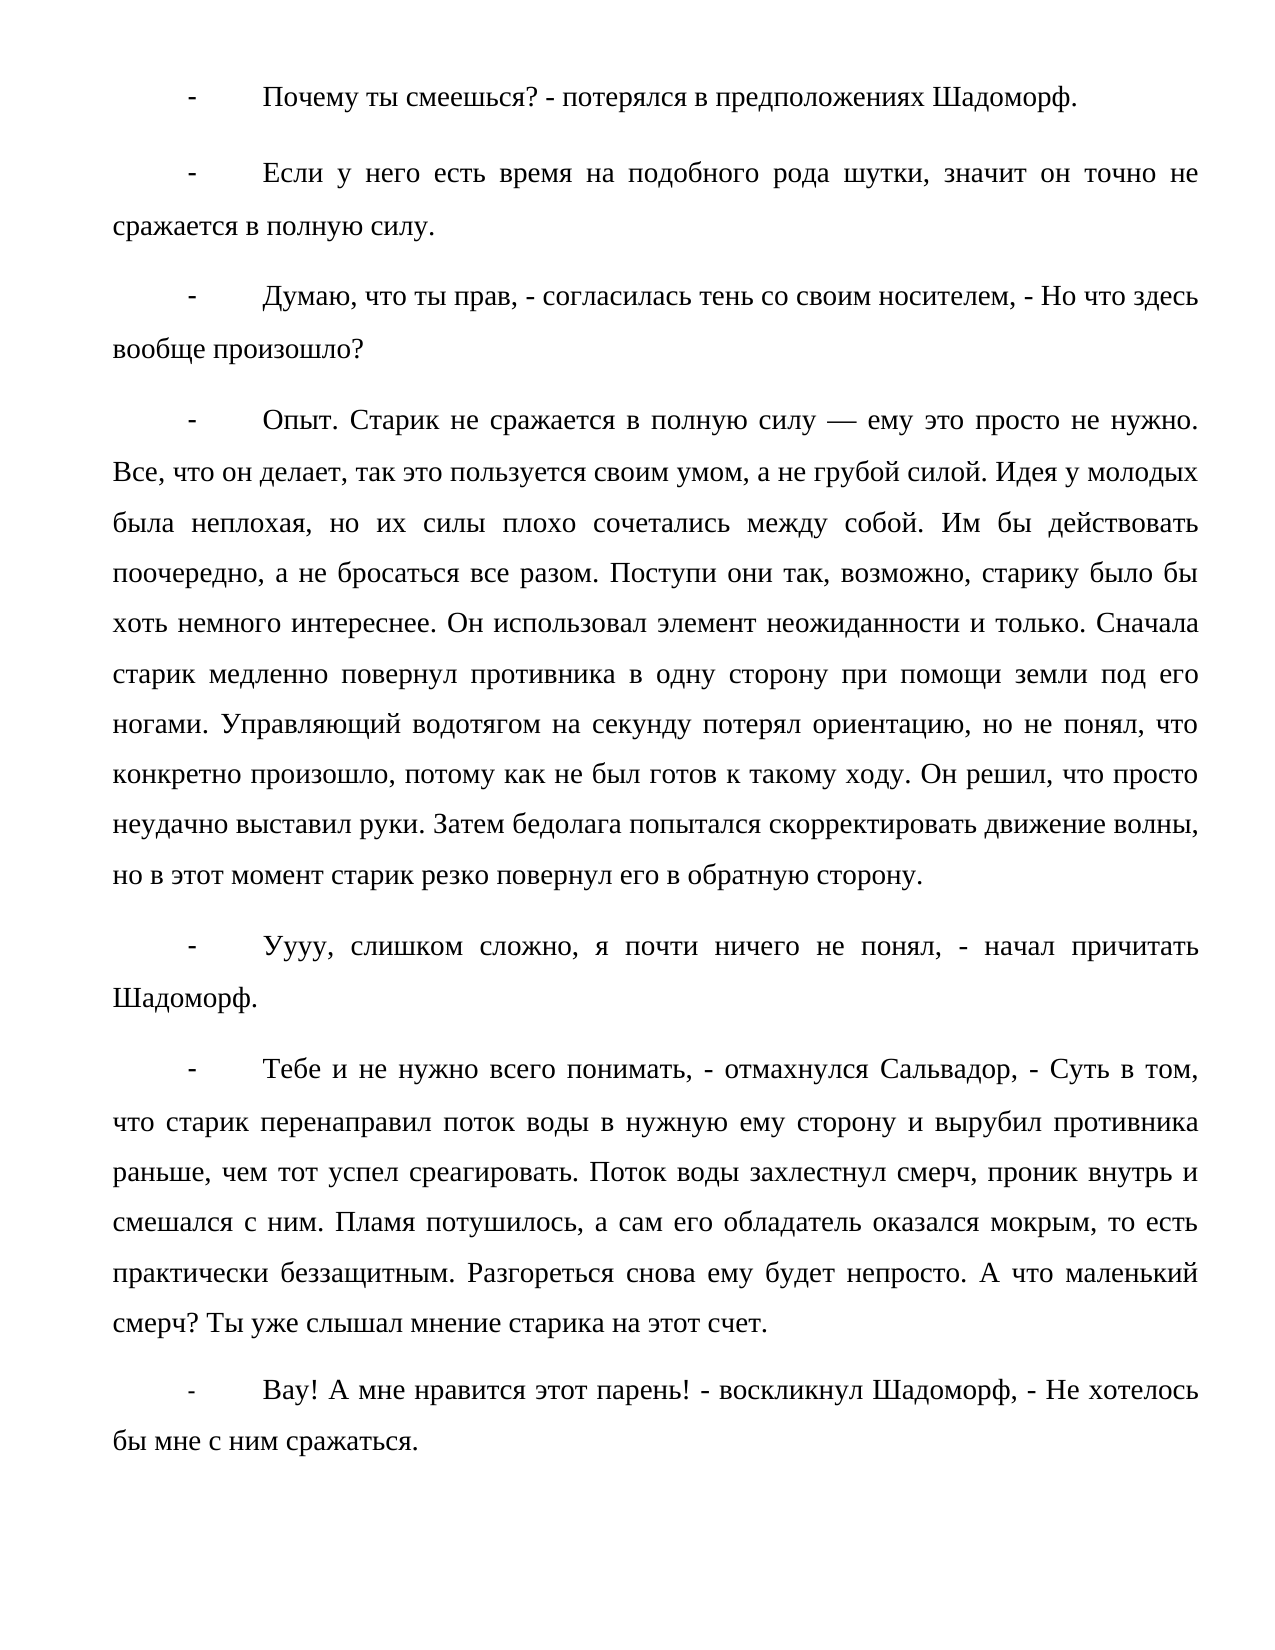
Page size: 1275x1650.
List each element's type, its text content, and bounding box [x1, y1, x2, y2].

list Если у него есть время на подобного рода шутки, значит он точно не сражается в полную силу. [112, 151, 1200, 241]
list Уууу, слишком сложно, я почти ничего не понял, - начал причитать Шадоморф. [112, 924, 1200, 1014]
list Почему ты смеешься? - потерялся в предположениях Шадоморф. [112, 75, 1200, 115]
list Вау! А мне нравится этот парень! - воскликнул Шадоморф, - Не хотелось бы мне с ним сражаться. [112, 1372, 1200, 1457]
list Опыт. Старик не сражается в полную силу — ему это просто не нужно. Все, что он делает, так это пользуется своим умом, а не грубой силой. Идея у молодых была неплохая, но их силы плохо сочетались между собой. Им бы действовать поочередно, а не бросаться все разом. Поступи они так, возможно, старику было бы хоть немного интереснее. Он использовал элемент неожиданности и только. Сначала старик медленно повернул противника в одну сторону при помощи земли под его ногами. Управляющий водотягом на секунду потерял ориентацию, но не понял, что конкретно произошло, потому как не был готов к такому ходу. Он решил, что просто неудачно выставил руки. Затем бедолага попытался скорректировать движение волны, но в этот момент старик резко повернул его в обратную сторону. [112, 398, 1200, 891]
list Тебе и не нужно всего понимать, - отмахнулся Сальвадор, - Суть в том, что старик перенаправил поток воды в нужную ему сторону и вырубил противника раньше, чем тот успел среагировать. Поток воды захлестнул смерч, проник внутрь и смешался с ним. Пламя потушилось, а сам его обладатель оказался мокрым, то есть практически беззащитным. Разгореться снова ему будет непросто. А что маленький смерч? Ты уже слышал мнение старика на этот счет. [112, 1047, 1200, 1339]
list Думаю, что ты прав, - согласилась тень со своим носителем, - Но что здесь вообще произошло? [112, 274, 1200, 364]
